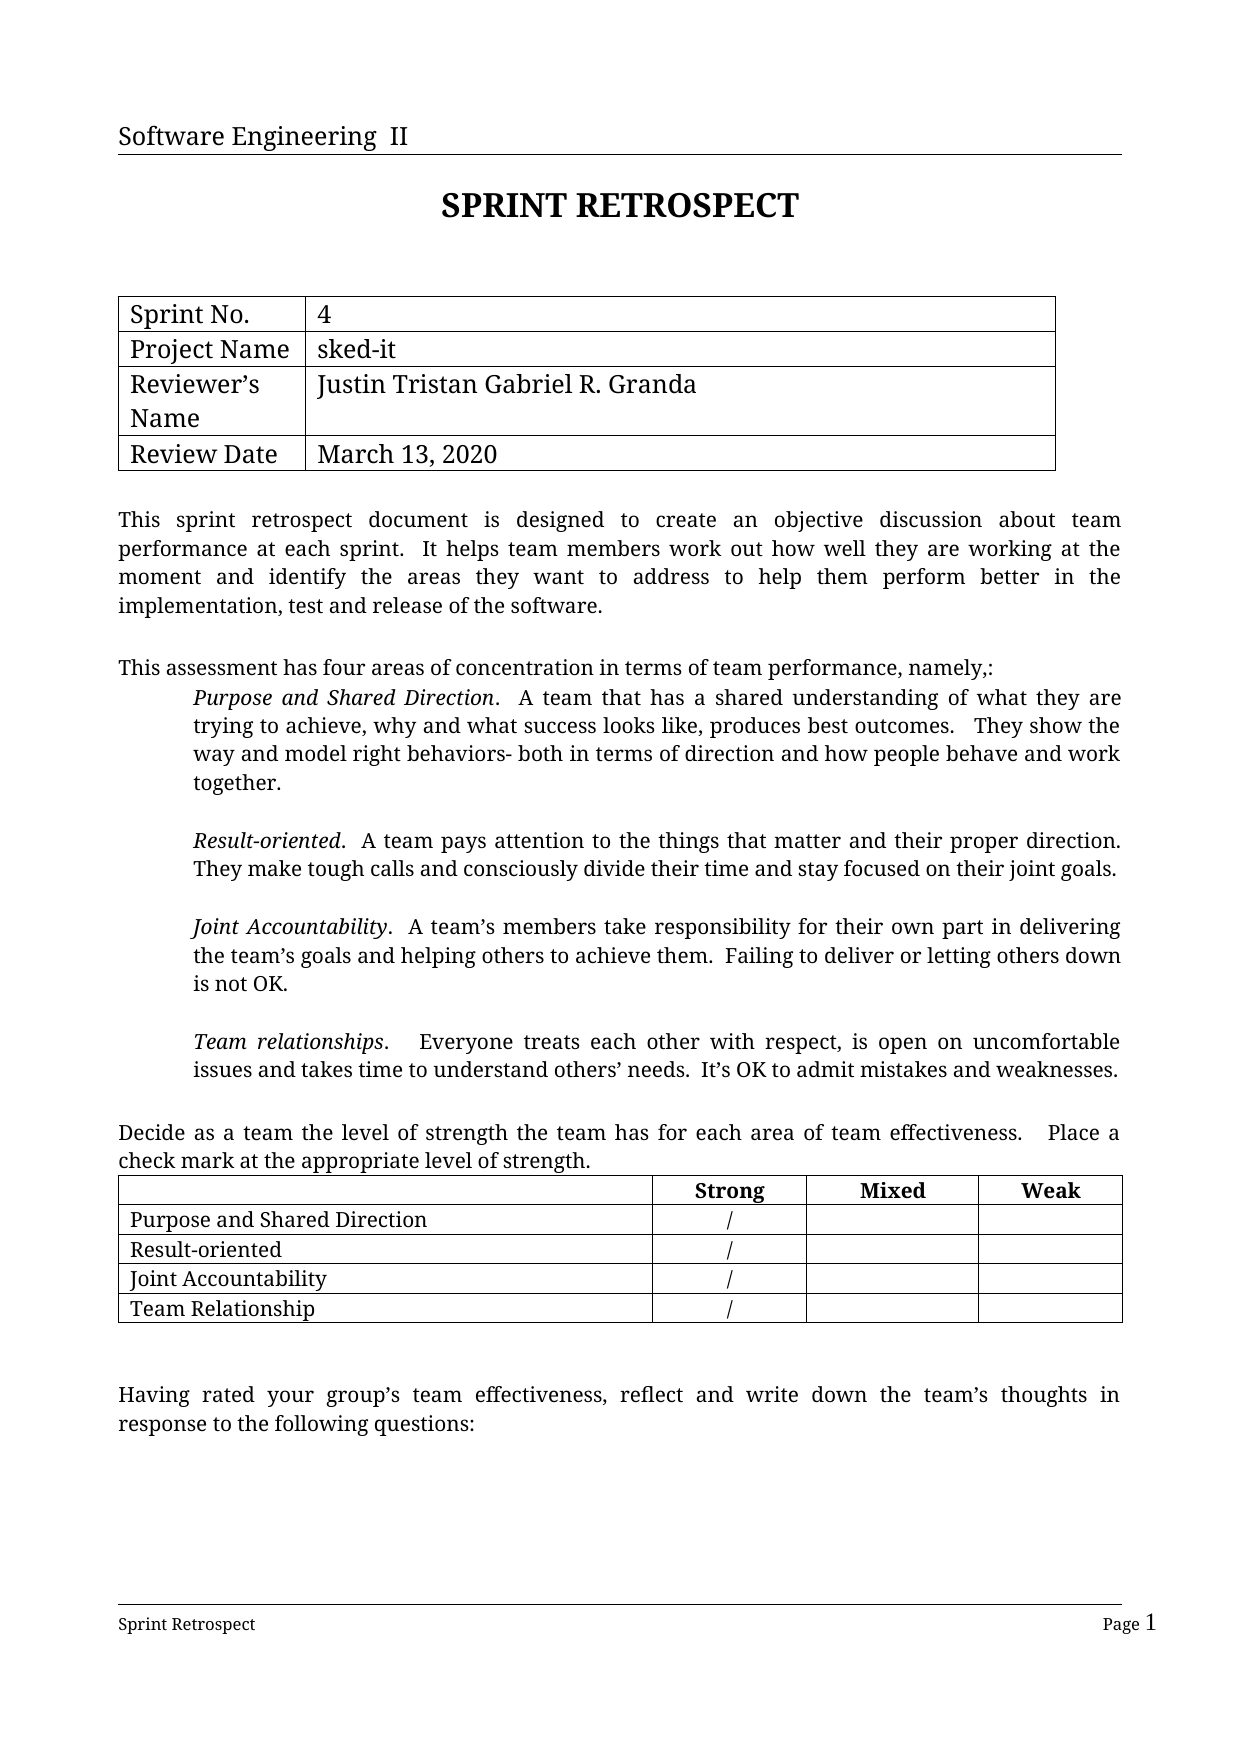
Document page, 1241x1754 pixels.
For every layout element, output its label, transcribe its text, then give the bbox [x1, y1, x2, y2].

list Joint Accountability. A team’s members take responsibility for their own part in delivering the team’s goals and helping others to achieve them. Failing to deliver or letting others down is not OK. [156, 911, 1122, 998]
text Having rated your group’s team effectiveness, reflect and write down the team’s thoughts in response to the following questions: [118, 1380, 1122, 1437]
table_cell Purpose and Shared Direction [119, 1205, 652, 1234]
list Team relationships. Everyone treats each other with respect, is open on uncomfortable issues and takes time to understand others’ needs. It’s OK to admit mistakes and weaknesses. [156, 1026, 1122, 1084]
table_cell Project Name [119, 332, 305, 366]
table_header Sprint No. [119, 297, 305, 331]
table_cell [979, 1294, 1122, 1322]
list Result-oriented. A team pays attention to the things that matter and their proper direction. They make tough calls and consciously divide their time and stay focused on their joint goals. [156, 825, 1122, 883]
text This sprint retrospect document is designed to create an objective discussion about team performance at each sprint. It helps team members work out how well they are working at the moment and identify the areas they want to address to help them perform better in the implementation, test and release of the software. [118, 505, 1122, 619]
text This assessment has four areas of concentration in terms of team performance, namely,: [118, 653, 1122, 682]
table_cell Joint Accountability [119, 1264, 652, 1293]
table_cell [807, 1235, 978, 1263]
table_cell [979, 1205, 1122, 1234]
list Purpose and Shared Direction. A team that has a shared understanding of what they are trying to achieve, why and what success looks like, produces best outcomes. They show the way and model right behaviors- both in terms of direction and how people behave and work together. [156, 682, 1122, 796]
table_cell / [653, 1294, 806, 1322]
table_header [119, 1176, 652, 1204]
table_header 4 [306, 297, 1055, 331]
table_cell / [653, 1235, 806, 1263]
table_cell / [653, 1205, 806, 1234]
table_cell [807, 1294, 978, 1322]
table_cell [979, 1264, 1122, 1293]
text SPRINT RETROSPECT [118, 182, 1122, 228]
text Decide as a team the level of strength the team has for each area of team effectiveness. Place a check mark at the appropriate level of strength. [118, 1118, 1122, 1175]
table_cell Reviewer’s Name [119, 367, 305, 435]
table_header Weak [979, 1176, 1122, 1204]
table_header Mixed [807, 1176, 978, 1204]
table_cell Justin Tristan Gabriel R. Granda [306, 367, 1055, 435]
table_cell [807, 1205, 978, 1234]
table_cell sked-it [306, 332, 1055, 366]
table_cell Review Date [119, 436, 305, 470]
table_cell Result-oriented [119, 1235, 652, 1263]
table_cell / [653, 1264, 806, 1293]
table_cell Team Relationship [119, 1294, 652, 1322]
table_cell [979, 1235, 1122, 1263]
table_header Strong [653, 1176, 806, 1204]
table_cell March 13, 2020 [306, 436, 1055, 470]
table_cell [807, 1264, 978, 1293]
